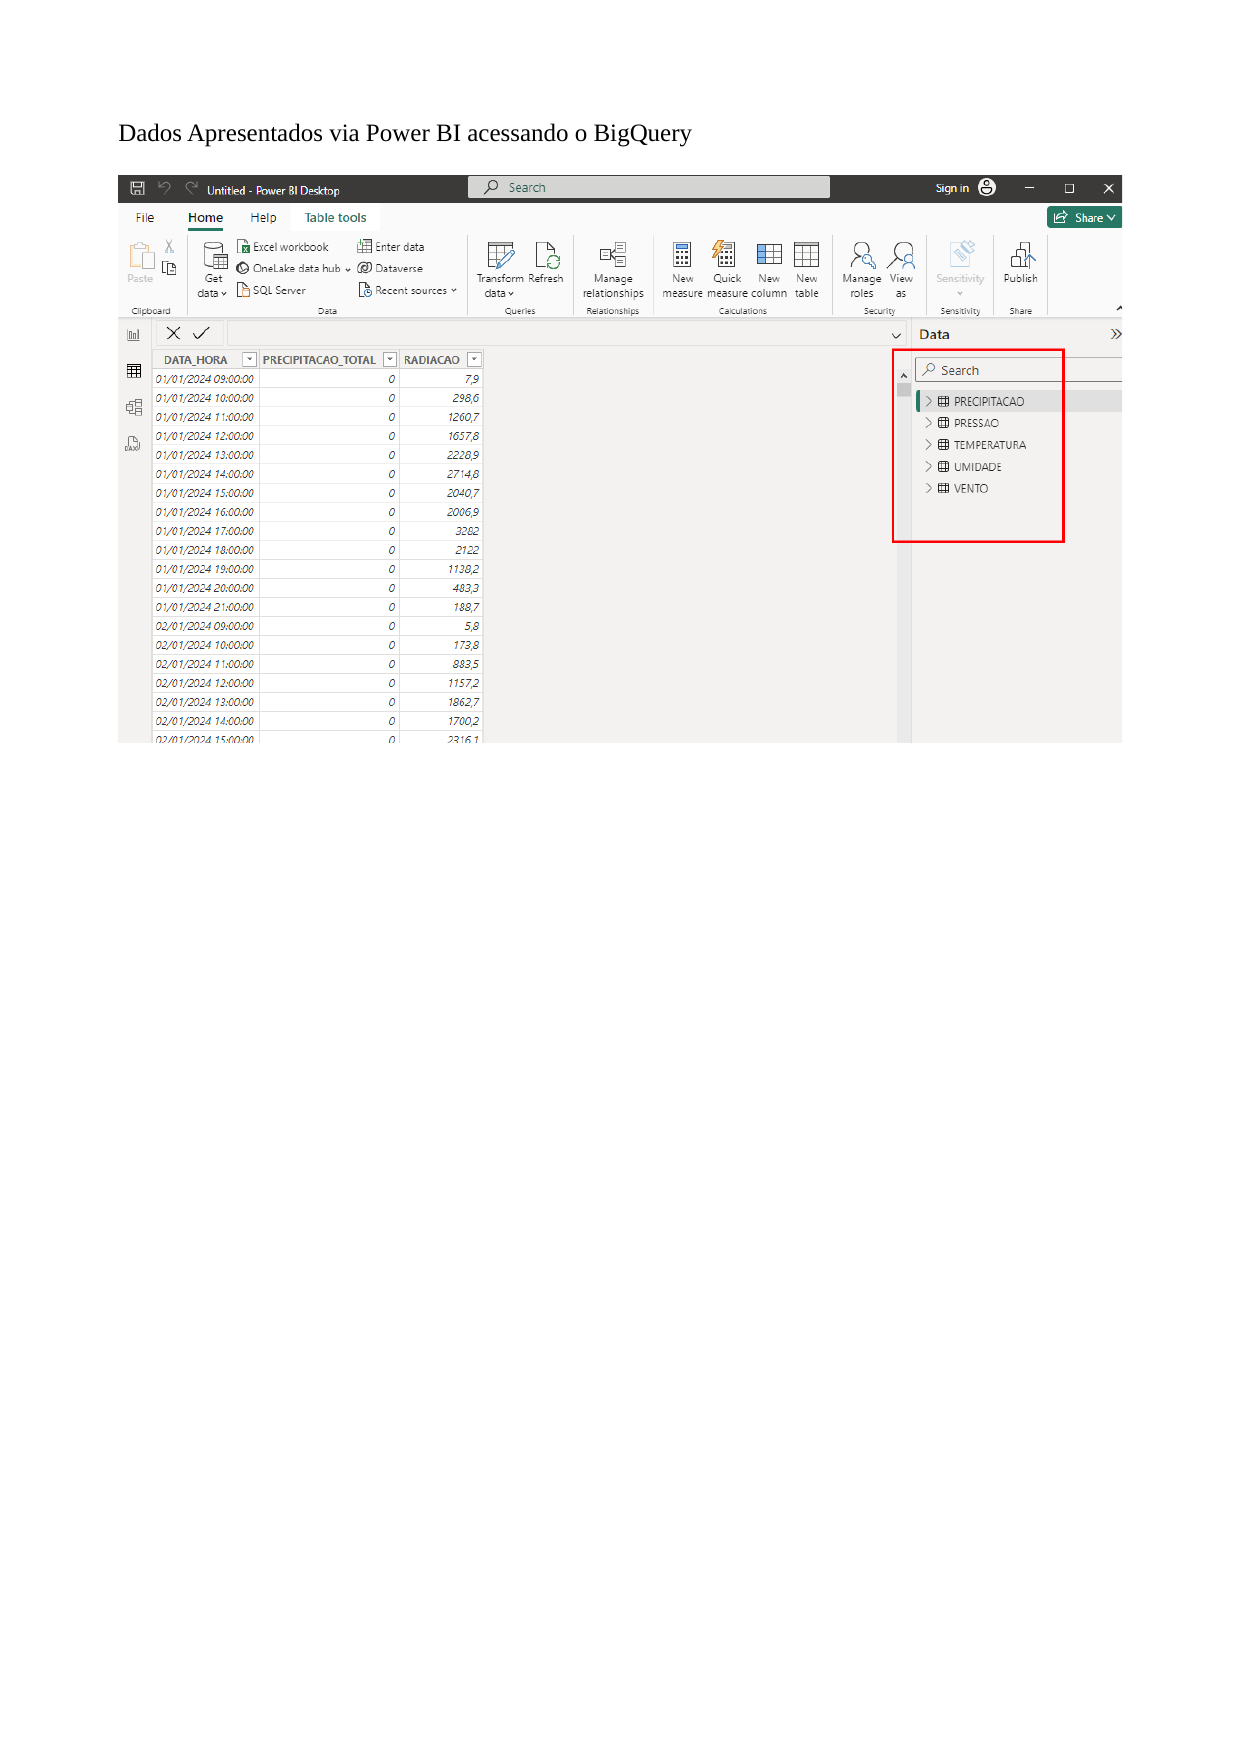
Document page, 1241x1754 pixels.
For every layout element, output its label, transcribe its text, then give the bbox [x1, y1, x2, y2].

text Dados Apresentados via Power BI acessando o BigQuery [118, 118, 1122, 147]
picture [118, 175, 1123, 743]
